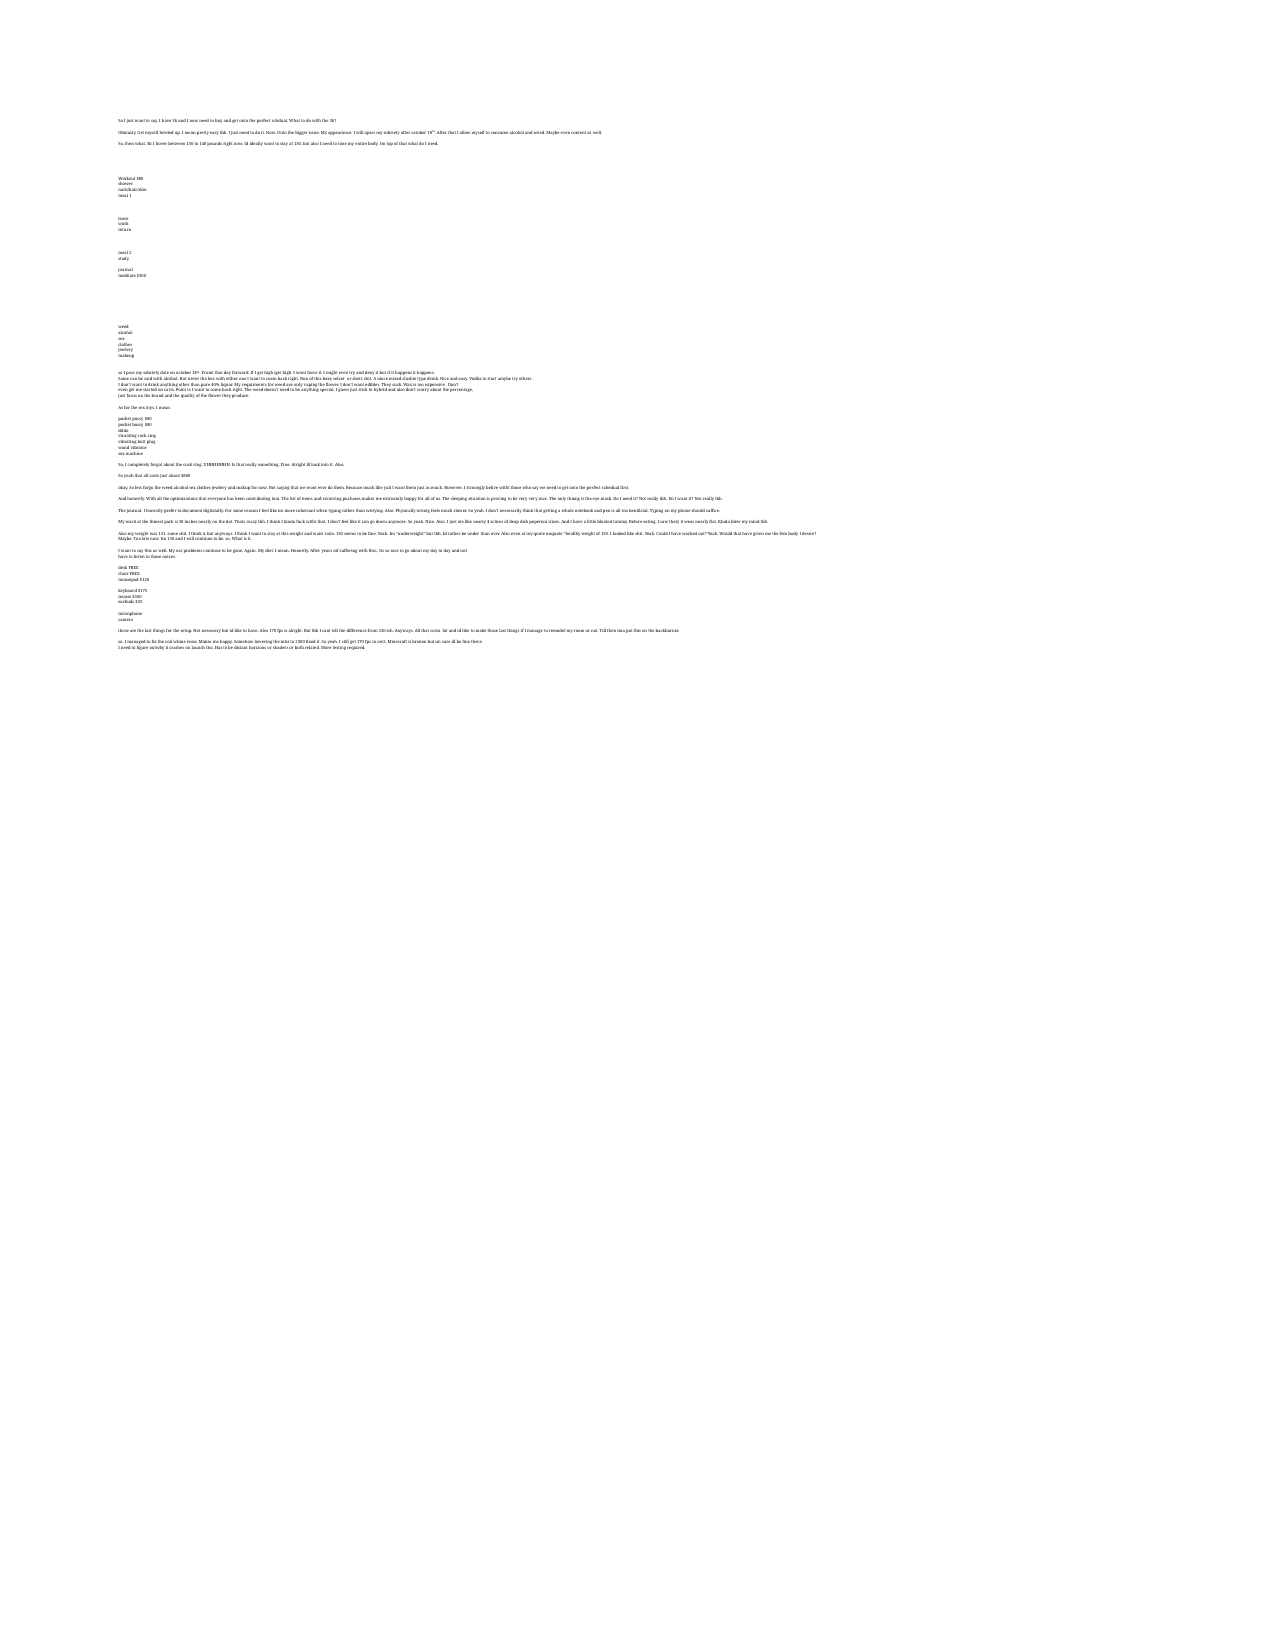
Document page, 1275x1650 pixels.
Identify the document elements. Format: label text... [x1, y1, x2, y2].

text Obiously. Get myself leveled up. I mean pretty easy tbh. I just need to do it. Now. Onto the bigger issue. My appearance. I will apsss my sobriety after october 18th. After that I allow myself to consume alcohol and weed. Maybe even content as well. [118, 129, 1157, 135]
text work [118, 221, 1157, 227]
text mouse $160 [118, 594, 1157, 599]
text So, I completely forgot about the cock ring. UHHHHHHH. Is that really something. Fine. Alright ill look into it. Also. [118, 462, 1157, 468]
text earbuds $55 [118, 599, 1157, 605]
text Workout $80 [118, 175, 1157, 181]
text So, then what. Bc I hover between 130 to 140 pounds right now. Id ideally want to stay at 130. but also I need to tone my entire body. On top of that what do I need. [118, 141, 1157, 147]
text microphone [118, 611, 1157, 617]
text alcohol [118, 330, 1157, 336]
text keyboard $175 [118, 588, 1157, 594]
text have to listen to those noices. [118, 553, 1157, 559]
text pocket bussy $80 [118, 422, 1157, 427]
text sex machine [118, 450, 1157, 456]
text camera [118, 617, 1157, 622]
text I don’t want to drink anything other than pure 40% liquor. My requirments for weed are only vaping the flower. I don’t want edibles. They suck. Wax is too expensive. Don’t [118, 382, 1157, 387]
text vinrating cock ring [118, 433, 1157, 439]
text chair FREE [118, 571, 1157, 576]
text leave [118, 216, 1157, 221]
text As for the sex toys. I mean [118, 404, 1157, 410]
text clothes [118, 342, 1157, 347]
text so I pass my sobriety date on october 18th. Fromt that day forward. If I get high iget high. I wont force it. I might even try and deny it but if it happens it happens. [118, 370, 1157, 376]
text okay. So lets forgo the weed alcohol sex clothes jewlery and makup for now. Not saying that we wont ever do them. Because much like yall I want them just as much. However. I stroongly belive witht those who say we need to get onto the perfect schedual first. [118, 485, 1157, 491]
text return [118, 227, 1157, 233]
text mousepad $120 [118, 576, 1157, 582]
text vibrating butt plug [118, 439, 1157, 445]
text Same can be said with alcohol. But never the less with either one I want to coem back right. Non of this beer, selzer or shots shit. A nioce mixed slushie type drink. Nice and easy. Vodka to start amybe try others. [118, 376, 1157, 382]
text wand vibrator [118, 445, 1157, 450]
text weed [118, 324, 1157, 330]
text those are the last things for the setup. Not nessesary but id like to have. Also 170 fps is alright. But tbh I cant tell the difference from 120 ish. Anyways. All that costa lot and id like to make those last things if I manage to remodel my room or not. Till then ima put this on the backburner. [118, 628, 1157, 634]
text So I just want to say. I have 3k and I now need to buy and get onto the perfect schdual. What to do with the 3k? [118, 118, 1157, 124]
text shower [118, 181, 1157, 187]
text pocket pussy $80 [118, 416, 1157, 422]
text desk FREE [118, 565, 1157, 571]
text nails/hair/skin [118, 187, 1157, 193]
text meditate $300 [118, 273, 1157, 278]
text I want to say this as well. My ear problems continue to be gone. Again. My diet. I mean. Honestly. After years oif suffering with this;. Its so nice to go about my day to day and not [118, 548, 1157, 553]
text study [118, 256, 1157, 261]
text Maybe. Too late now. Im 130 and I will continue to be. so. What is it. [118, 536, 1157, 542]
text just focus on the brand and the quality of the flower they produce. [118, 393, 1157, 399]
text I need to figure outwhy it crashes on launch tho. Has to be distant horizons or shaders or both related. More testing required. [118, 645, 1157, 651]
text So yeah that all costs just about $800 [118, 473, 1157, 479]
text makeup [118, 353, 1157, 359]
text so. I managed to fix the coil whine issue. Makes me happy. Somehow lowering the mhz to 2300 fixed it. So yeah. I still get 170 fps in ow2. Minecraft is broken but im sure ill be fine there. [118, 639, 1157, 645]
text jewlery [118, 347, 1157, 353]
text sex [118, 336, 1157, 342]
text meal 2 [118, 250, 1157, 256]
text journal [118, 267, 1157, 273]
text meal 1 [118, 193, 1157, 198]
text dildo [118, 427, 1157, 433]
text even get me started on carts. Point is I want to come back right. The weed doesn’t need to be anything special. I guess just stick to hybrid and also don’t worry about the percentage, [118, 387, 1157, 393]
